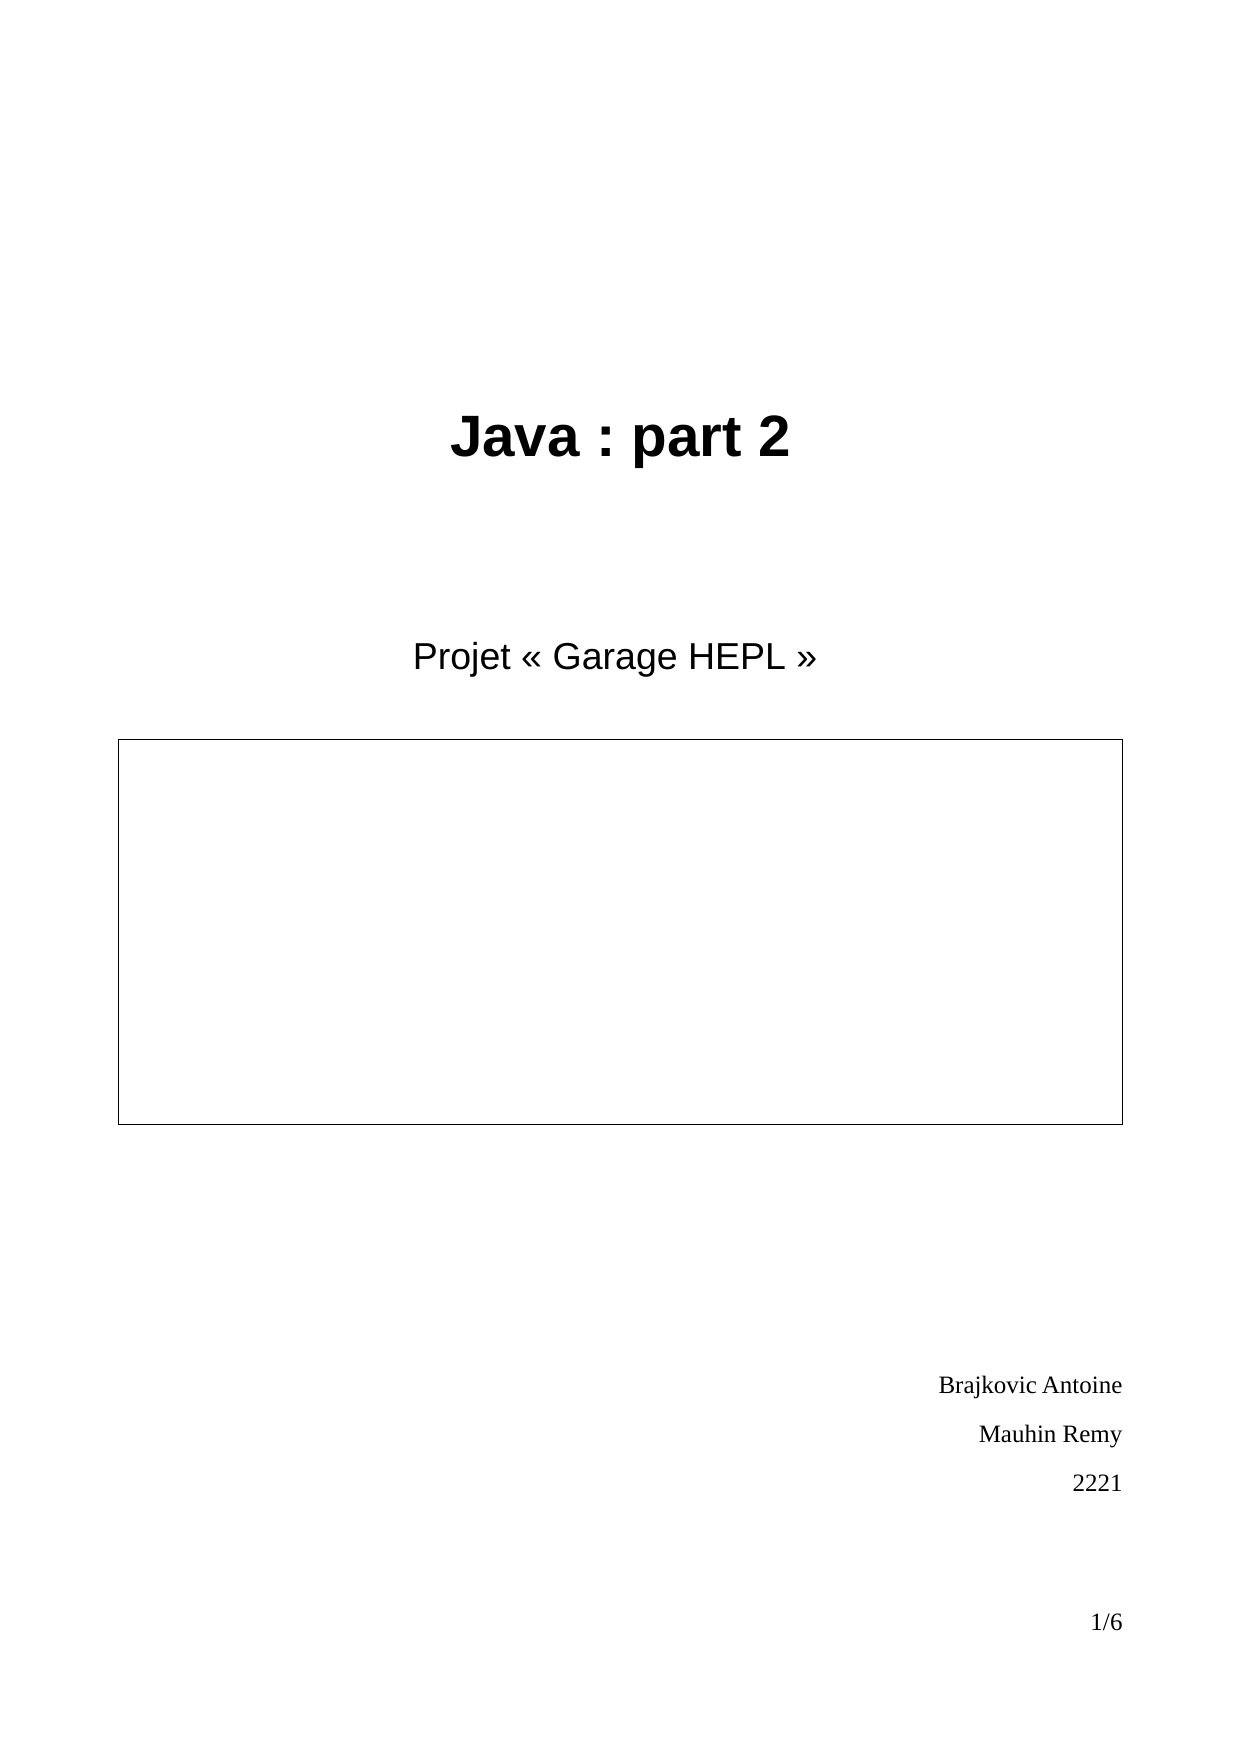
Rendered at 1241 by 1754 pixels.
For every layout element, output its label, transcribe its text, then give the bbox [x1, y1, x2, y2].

title Java : part 2 [118, 401, 1122, 468]
subtitle Projet « Garage HEPL » [118, 634, 1122, 677]
text Brajkovic Antoine [118, 1370, 1122, 1398]
text 2221 [118, 1468, 1122, 1497]
text Mauhin Remy [118, 1419, 1122, 1448]
table_header [119, 740, 1122, 1124]
